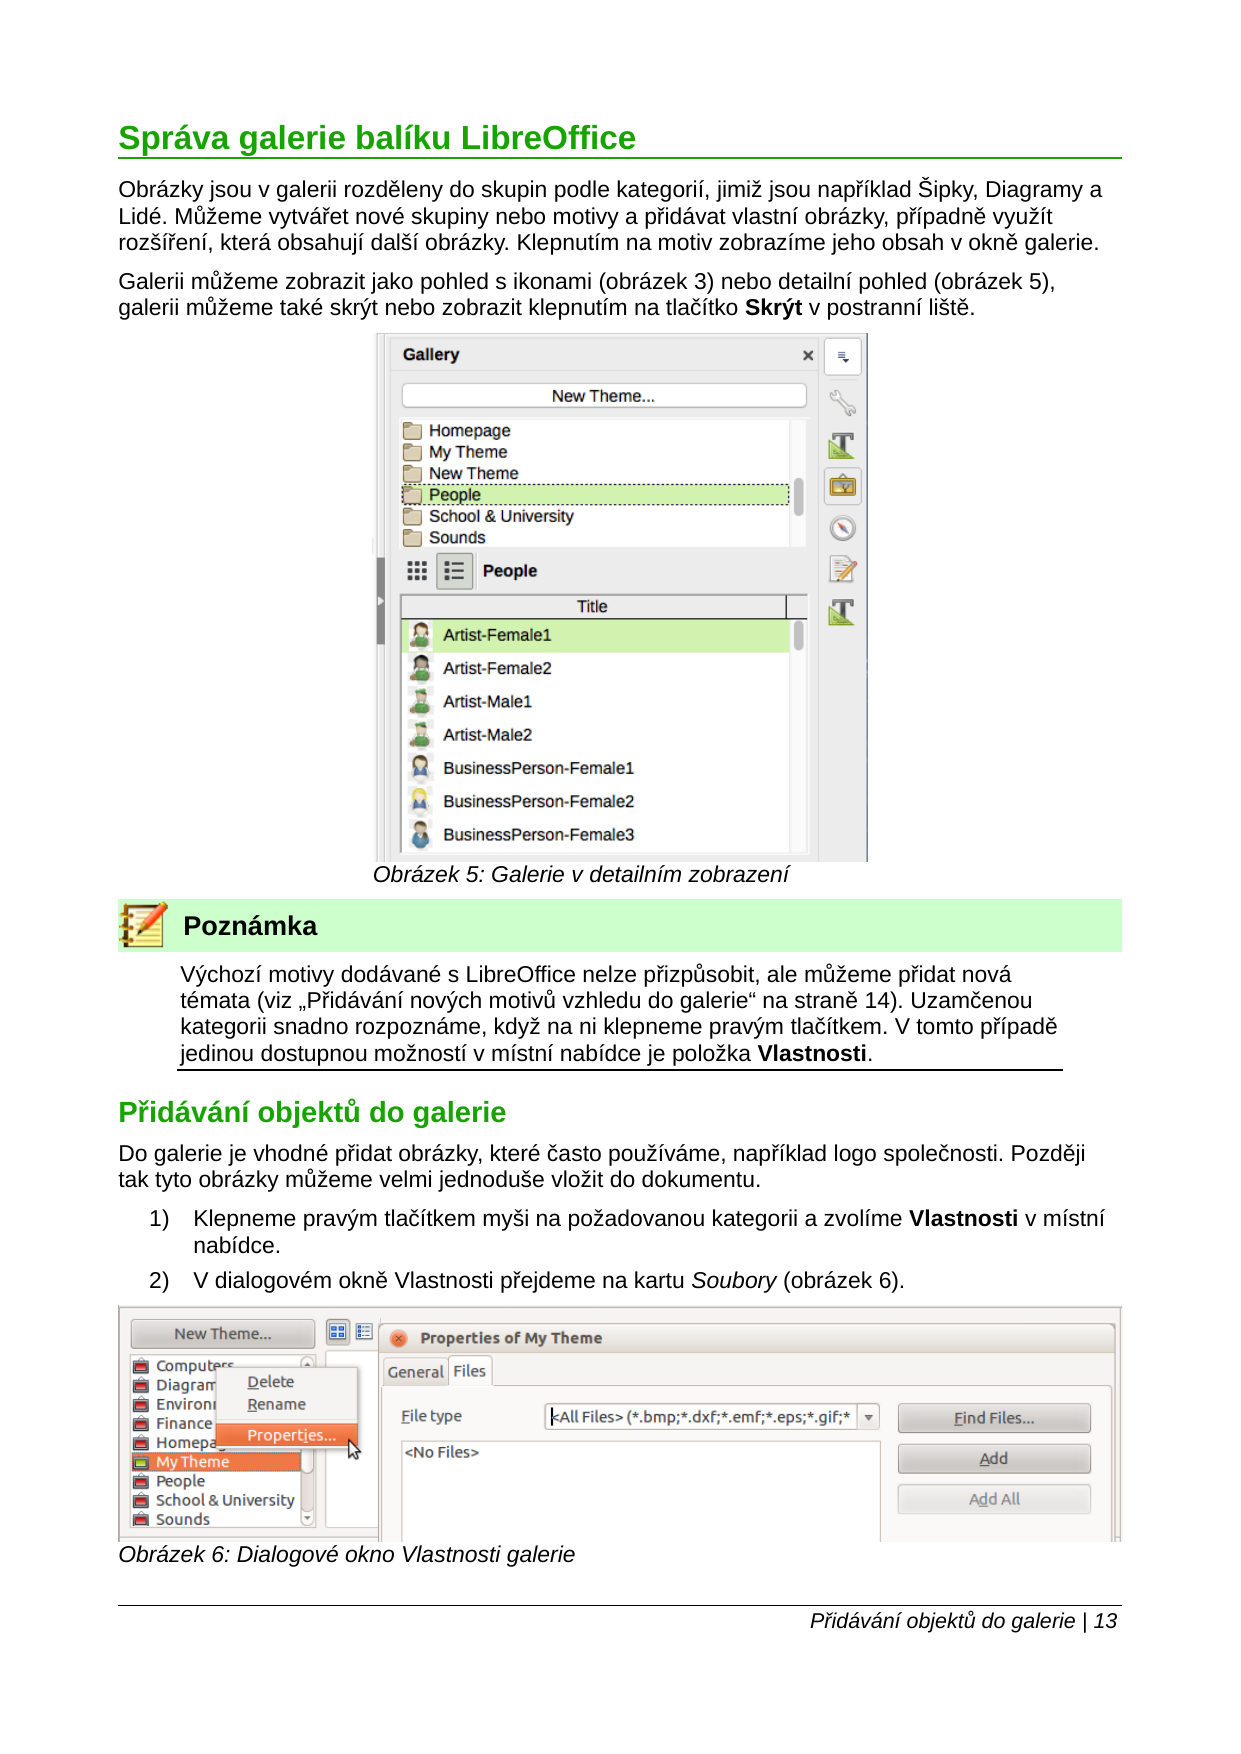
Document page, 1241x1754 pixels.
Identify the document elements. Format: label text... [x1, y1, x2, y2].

text Galerii můžeme zobrazit jako pohled s ikonami (obrázek 3) nebo detailní pohled (obrázek 5), galerii můžeme také skrýt nebo zobrazit klepnutím na tlačítko Skrýt v postranní liště. [118, 268, 1122, 321]
subtitle Správa galerie balíku LibreOffice [118, 118, 1122, 157]
picture [372, 333, 868, 862]
text Do galerie je vhodné přidat obrázky, které často používáme, například logo společnosti. Později tak tyto obrázky můžeme velmi jednoduše vložit do dokumentu. [118, 1140, 1122, 1193]
text Obrázek 5: Galerie v detailním zobrazení [373, 862, 868, 887]
text Výchozí motivy dodávané s LibreOffice nelze přizpůsobit, ale můžeme přidat nová témata (viz „Přidání nového tématu do galerie“ na straně 14). Uzamčenou kategorii snadno rozpoznáme, když na ni klepneme pravým tlačítkem. V tomto případě jedinou dostupnou možností v místní nabídce je položka Vlastnosti. [177, 957, 1063, 1069]
text Obrázek 6: Dialogové okno Vlastnosti galerie [118, 1542, 1122, 1568]
subtitle Poznámka [118, 899, 1122, 952]
subtitle Přidávání objektů do galerie [118, 1095, 1122, 1128]
picture [119, 900, 170, 951]
text Obrázky jsou v galerii rozděleny do skupin podle kategorií, jimiž jsou například Šipky, Diagramy a Lidé. Můžeme vytvářet nové skupiny nebo motivy a přidávat vlastní obrázky, případně využít rozšíření, která obsahují další obrázky. Klepnutím na motiv zobrazíme jeho obsah v okně galerie. [118, 176, 1122, 255]
picture [118, 1305, 1123, 1542]
list V dialogovém okně Vlastnosti přejdeme na kartu Soubory (obrázek 6). [169, 1267, 1122, 1293]
list Klepneme pravým tlačítkem myši na požadovanou kategorii a zvolíme Vlastnosti v místní nabídce. [169, 1205, 1122, 1258]
